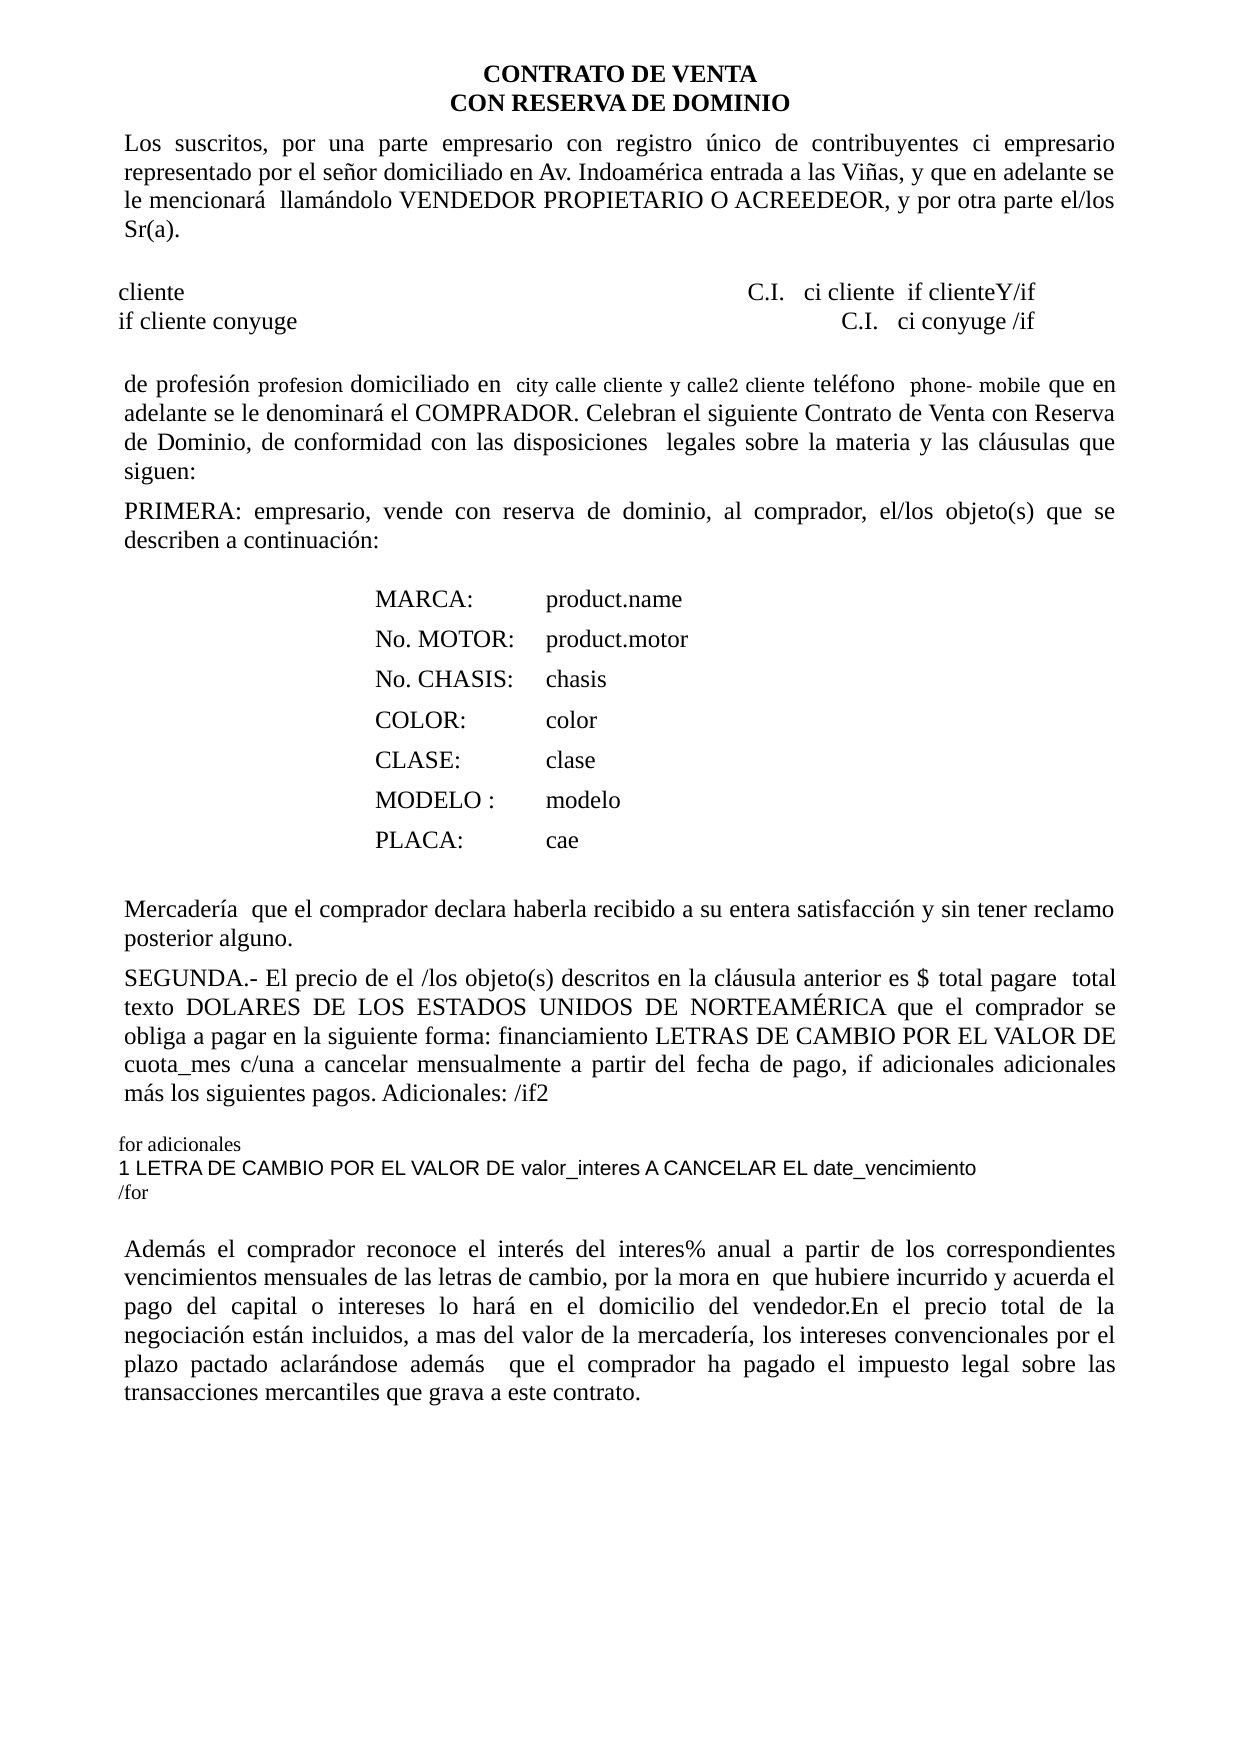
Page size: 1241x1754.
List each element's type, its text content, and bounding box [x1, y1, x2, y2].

table_cell COLOR: [369, 699, 540, 739]
table_cell [871, 699, 1122, 739]
table_cell PLACA: [369, 820, 540, 860]
table_cell [118, 739, 369, 779]
table_cell [118, 820, 369, 860]
table_cell CLASE: [369, 739, 540, 779]
table_cell [118, 659, 369, 699]
table_cell MODELO : [369, 779, 540, 819]
table_cell [871, 659, 1122, 699]
table_cell PRIMERA: empresario, vende con reserva de dominio, al comprador, el/los objeto(s) que se describen a continuación: [118, 490, 1122, 559]
text /for [118, 1180, 1122, 1204]
table_header CONTRATO DE VENTA CON RESERVA DE DOMINIO [118, 53, 1122, 122]
table_cell cae [540, 820, 871, 860]
table_cell color [540, 699, 871, 739]
table_header Además el comprador reconoce el interés del interes% anual a partir de los correspondientes vencimientos mensuales de las letras de cambio, por la mora en que hubiere incurrido y acuerda el pago del capital o intereses lo hará en el domicilio del vendedor.En el precio total de la negociación están incluidos, a mas del valor de la mercadería, los intereses convencionales por el plazo pactado aclarándose además que el comprador ha pagado el impuesto legal sobre las transacciones mercantiles que grava a este contrato. [118, 1228, 1122, 1412]
table_cell product.motor [540, 619, 871, 659]
table_cell [871, 739, 1122, 779]
table_cell clase [540, 739, 871, 779]
table_cell [871, 619, 1122, 659]
table_cell chasis [540, 659, 871, 699]
table_cell modelo [540, 779, 871, 819]
table_header MARCA: [369, 578, 540, 618]
table_cell No. CHASIS: [369, 659, 540, 699]
table_cell [118, 699, 369, 739]
text 1 LETRA DE CAMBIO POR EL VALOR DE valor_interes A CANCELAR EL date_vencimiento [118, 1156, 1122, 1180]
table_cell [871, 779, 1122, 819]
table_cell No. MOTOR: [369, 619, 540, 659]
table_header [871, 578, 1122, 618]
table_cell [118, 619, 369, 659]
table_cell [871, 820, 1122, 860]
table_header de profesión profesion domiciliado en city calle cliente y calle2 cliente teléfono phone- mobile que en adelante se le denominará el COMPRADOR. Celebran el siguiente Contrato de Venta con Reserva de Dominio, de conformidad con las disposiciones legales sobre la materia y las cláusulas que siguen: [118, 364, 1122, 490]
table_header product.name [540, 578, 871, 618]
table_cell [118, 779, 369, 819]
text if cliente conyuge C.I. ci conyuge /if [118, 306, 1122, 335]
table_header Los suscritos, por una parte empresario con registro único de contribuyentes ci empresario representado por el señor domiciliado en Av. Indoamérica entrada a las Viñas, y que en adelante se le mencionará llamándolo VENDEDOR PROPIETARIO O ACREEDEOR, y por otra parte el/los Sr(a). [118, 122, 1121, 249]
text for adicionales [118, 1132, 1122, 1156]
table_header SEGUNDA.- El precio de el /los objeto(s) descritos en la cláusula anterior es $ total pagare total texto DOLARES DE LOS ESTADOS UNIDOS DE NORTEAMÉRICA que el comprador se obliga a pagar en la siguiente forma: financiamiento LETRAS DE CAMBIO POR EL VALOR DE cuota_mes c/una a cancelar mensualmente a partir del fecha de pago, if adicionales adicionales más los siguientes pagos. Adicionales: /if2 [118, 958, 1122, 1113]
table_header [118, 578, 369, 618]
table_header Mercadería que el comprador declara haberla recibido a su entera satisfacción y sin tener reclamo posterior alguno. [118, 889, 1122, 957]
text cliente C.I. ci cliente if clienteY/if [118, 277, 1122, 306]
